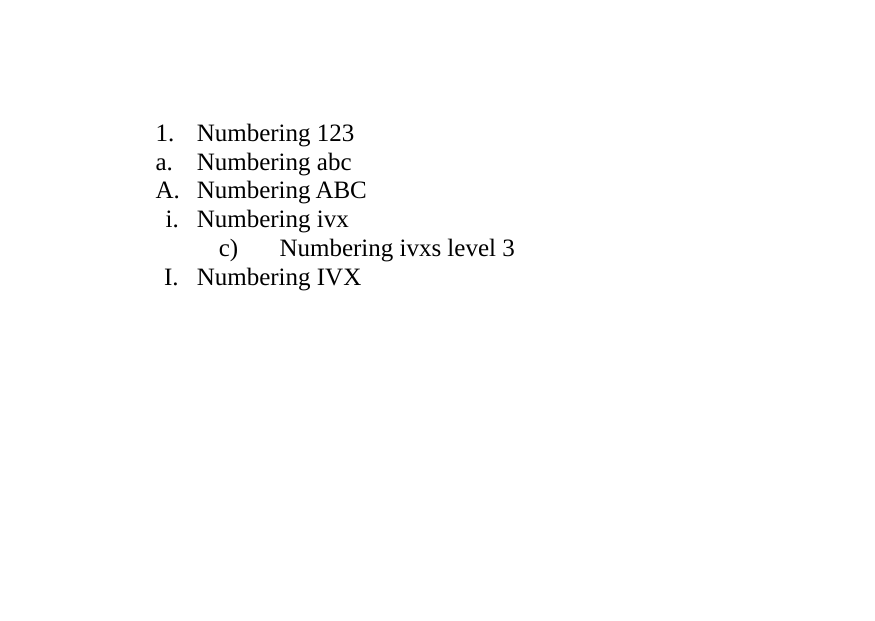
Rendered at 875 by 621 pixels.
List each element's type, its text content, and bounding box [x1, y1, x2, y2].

list Numbering abc [155, 147, 756, 176]
list Numbering 123 [155, 118, 756, 147]
list Numbering ivx [178, 204, 756, 233]
list Numbering IVX [178, 262, 756, 291]
list Numbering ivxs level 3 [238, 233, 756, 262]
list Numbering ABC [155, 176, 756, 204]
